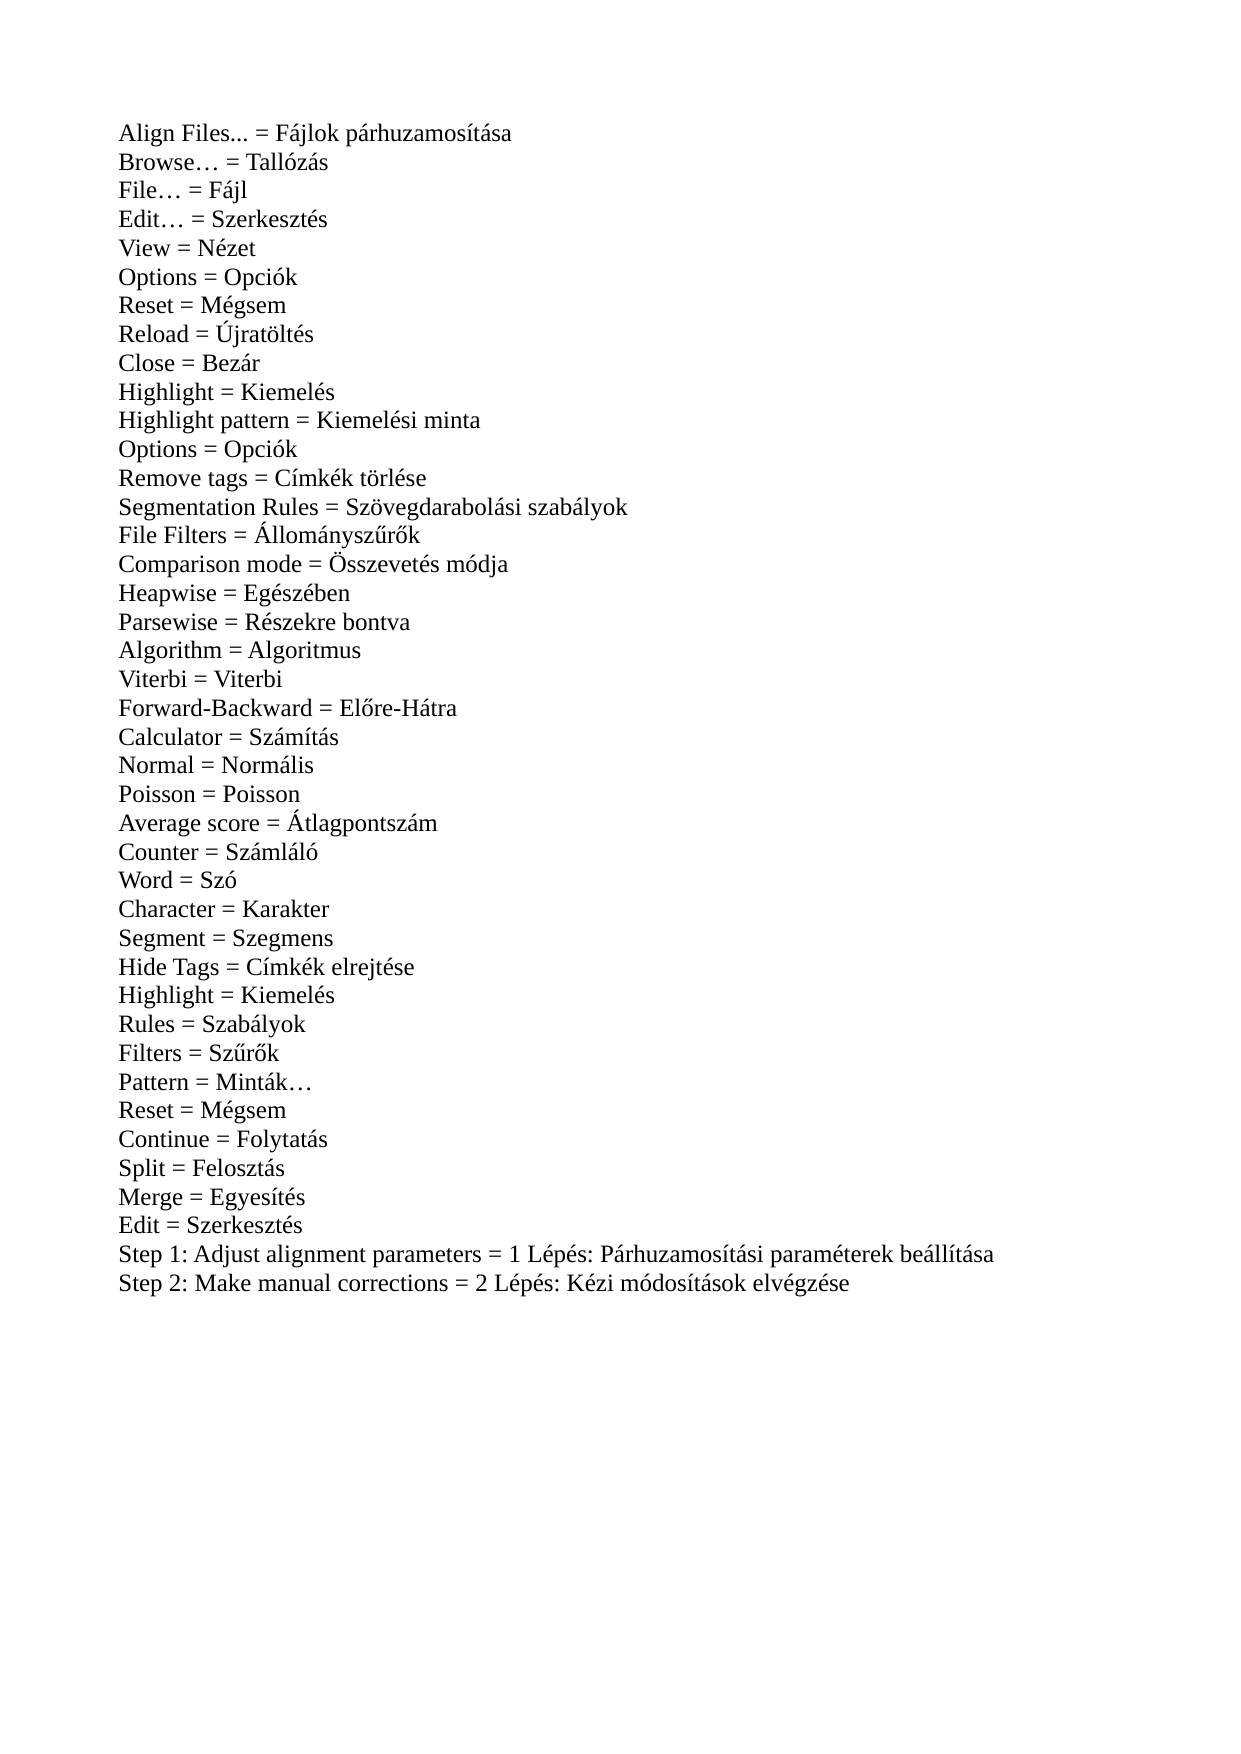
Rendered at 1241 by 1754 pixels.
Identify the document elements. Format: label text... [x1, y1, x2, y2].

text Merge = Egyesítés [118, 1182, 1122, 1211]
text Calculator = Számítás [118, 722, 1122, 751]
text View = Nézet [118, 233, 1122, 262]
text Reset = Mégsem [118, 1096, 1122, 1124]
text Filters = Szűrők [118, 1038, 1122, 1067]
text Close = Bezár [118, 348, 1122, 377]
text File Filters = Állományszűrők [118, 521, 1122, 549]
text Continue = Folytatás [118, 1124, 1122, 1153]
text Pattern = Minták… [118, 1067, 1122, 1096]
text Heapwise = Egészében [118, 578, 1122, 607]
text File… = Fájl [118, 176, 1122, 204]
text Rules = Szabályok [118, 1009, 1122, 1038]
text Character = Karakter [118, 894, 1122, 923]
text Word = Szó [118, 866, 1122, 894]
text Counter = Számláló [118, 837, 1122, 866]
text Segment = Szegmens [118, 923, 1122, 952]
text Step 1: Adjust alignment parameters = 1 Lépés: Párhuzamosítási paraméterek beállítása [118, 1239, 1122, 1268]
text Average score = Átlagpontszám [118, 808, 1122, 837]
text Options = Opciók [118, 262, 1122, 291]
text Viterbi = Viterbi [118, 664, 1122, 693]
text Segmentation Rules = Szövegdarabolási szabályok [118, 492, 1122, 521]
text Normal = Normális [118, 751, 1122, 779]
text Edit… = Szerkesztés [118, 204, 1122, 233]
text Split = Felosztás [118, 1153, 1122, 1182]
text Hide Tags = Címkék elrejtése [118, 952, 1122, 981]
text Reset = Mégsem [118, 291, 1122, 319]
text Parsewise = Részekre bontva [118, 607, 1122, 636]
text Highlight = Kiemelés [118, 377, 1122, 406]
text Step 2: Make manual corrections = 2 Lépés: Kézi módosítások elvégzése [118, 1268, 1122, 1297]
text Remove tags = Címkék törlése [118, 463, 1122, 492]
text Edit = Szerkesztés [118, 1211, 1122, 1239]
text Align Files... = Fájlok párhuzamosítása [118, 118, 1122, 147]
text Poisson = Poisson [118, 779, 1122, 808]
text Highlight pattern = Kiemelési minta [118, 406, 1122, 434]
text Algorithm = Algoritmus [118, 636, 1122, 664]
text Options = Opciók [118, 434, 1122, 463]
text Reload = Újratöltés [118, 319, 1122, 348]
text Browse… = Tallózás [118, 147, 1122, 176]
text Forward-Backward = Előre-Hátra [118, 693, 1122, 722]
text Comparison mode = Összevetés módja [118, 549, 1122, 578]
text Highlight = Kiemelés [118, 981, 1122, 1009]
